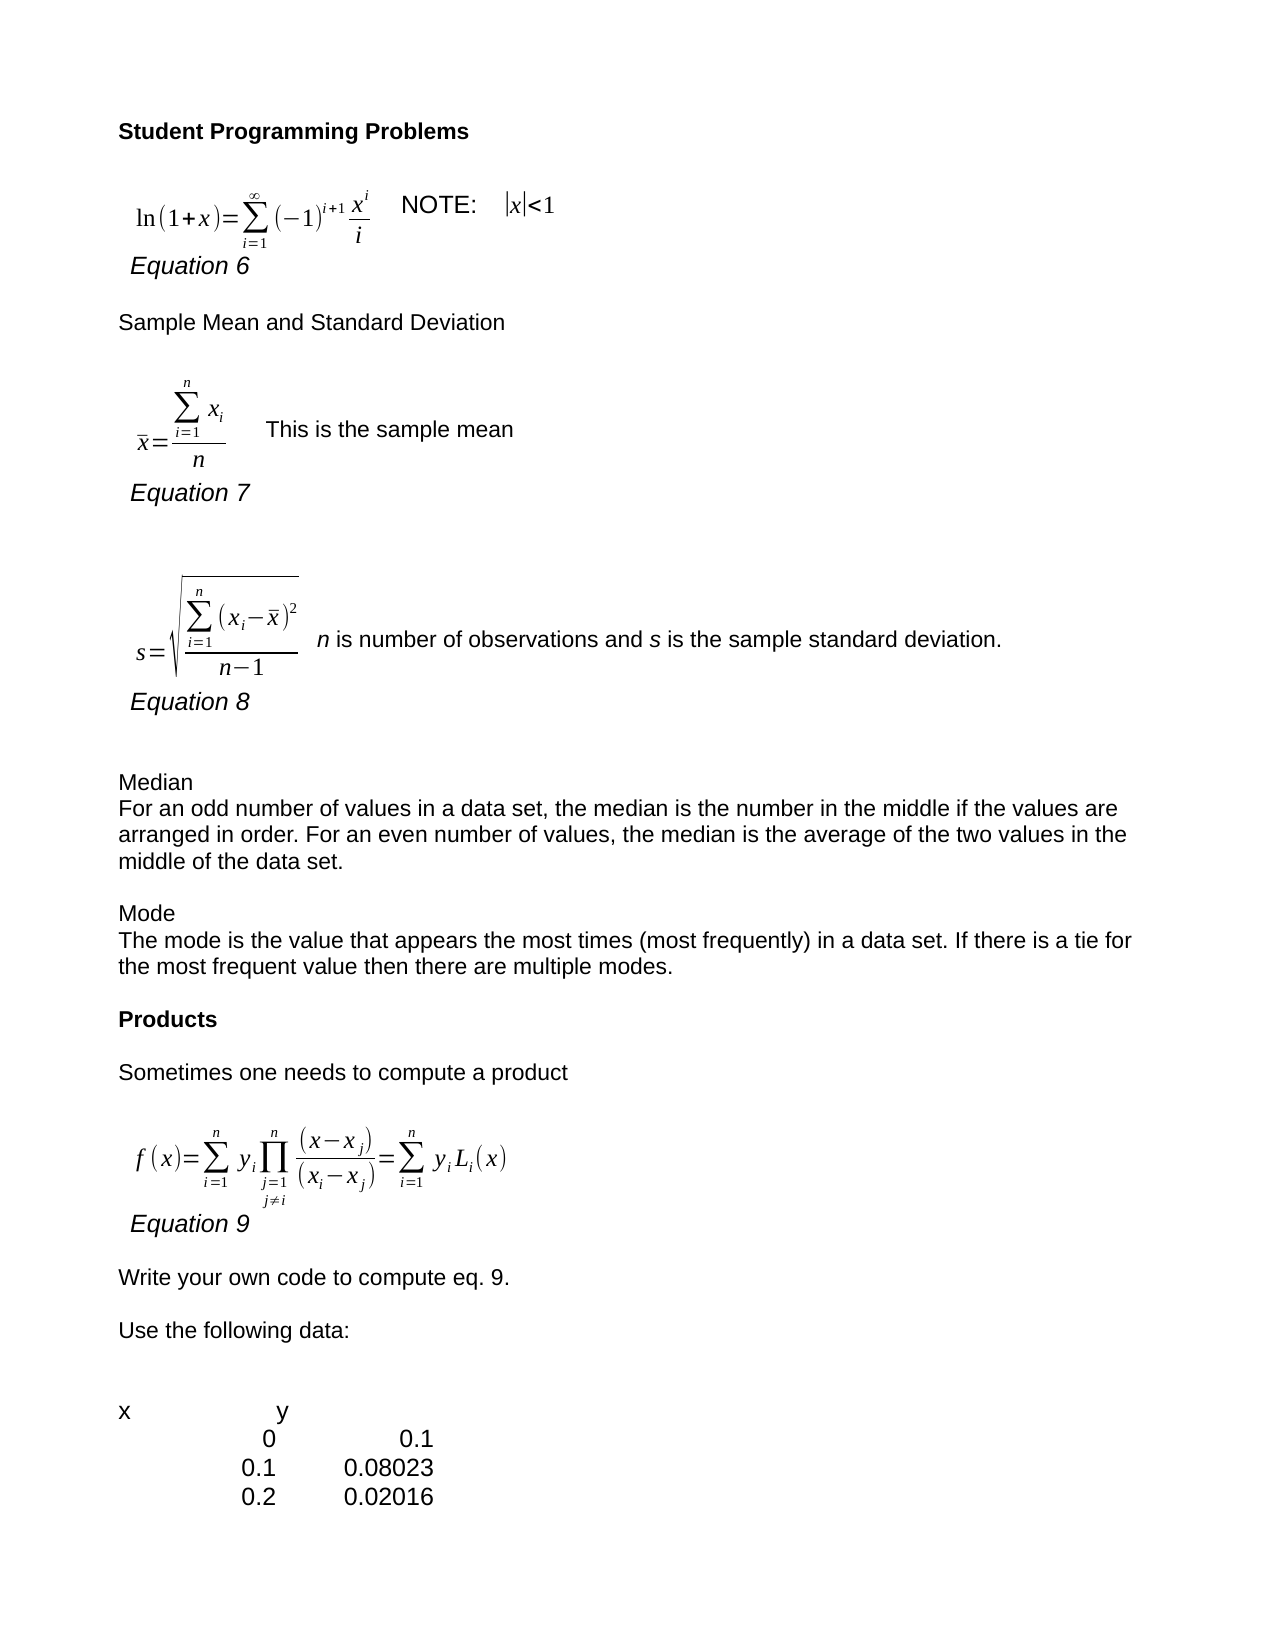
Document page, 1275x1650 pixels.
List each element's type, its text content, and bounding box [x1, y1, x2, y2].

text Mode [118, 900, 1157, 927]
text Equation 7 [130, 374, 253, 507]
text Equation 6 [130, 186, 389, 280]
text The mode is the value that appears the most times (most frequently) in a data set. If there is a tie for the most frequent value then there are multiple modes. [118, 927, 1157, 979]
table_cell 0.02016 [276, 1482, 434, 1511]
text Equation 9 [130, 1124, 514, 1238]
text For an odd number of values in a data set, the median is the number in the middle if the values are arranged in order. For an even number of values, the median is the average of the two values in the middle of the data set. [118, 795, 1157, 874]
table_header x [118, 1396, 276, 1424]
table_cell 0 [118, 1425, 276, 1453]
text Use the following data: [118, 1317, 1157, 1343]
text Student Programming Problems [118, 118, 1157, 144]
text Sample Mean and Standard Deviation [118, 309, 1157, 335]
text n is number of observations and s is the sample standard deviation. [118, 562, 1157, 716]
text NOTE: [118, 173, 1157, 280]
table_header y [276, 1396, 434, 1424]
text This is the sample mean [118, 361, 1157, 535]
table_cell 0.2 [118, 1482, 276, 1511]
text Write your own code to compute eq. 9. [118, 1264, 1157, 1290]
table_cell 0.08023 [276, 1453, 434, 1482]
table_cell 0.1 [276, 1425, 434, 1453]
table_cell 0.1 [118, 1453, 276, 1482]
text Median [118, 769, 1157, 795]
text Sometimes one needs to compute a product [118, 1058, 1157, 1085]
text Products [118, 1006, 1157, 1032]
text Equation 8 [130, 574, 305, 716]
